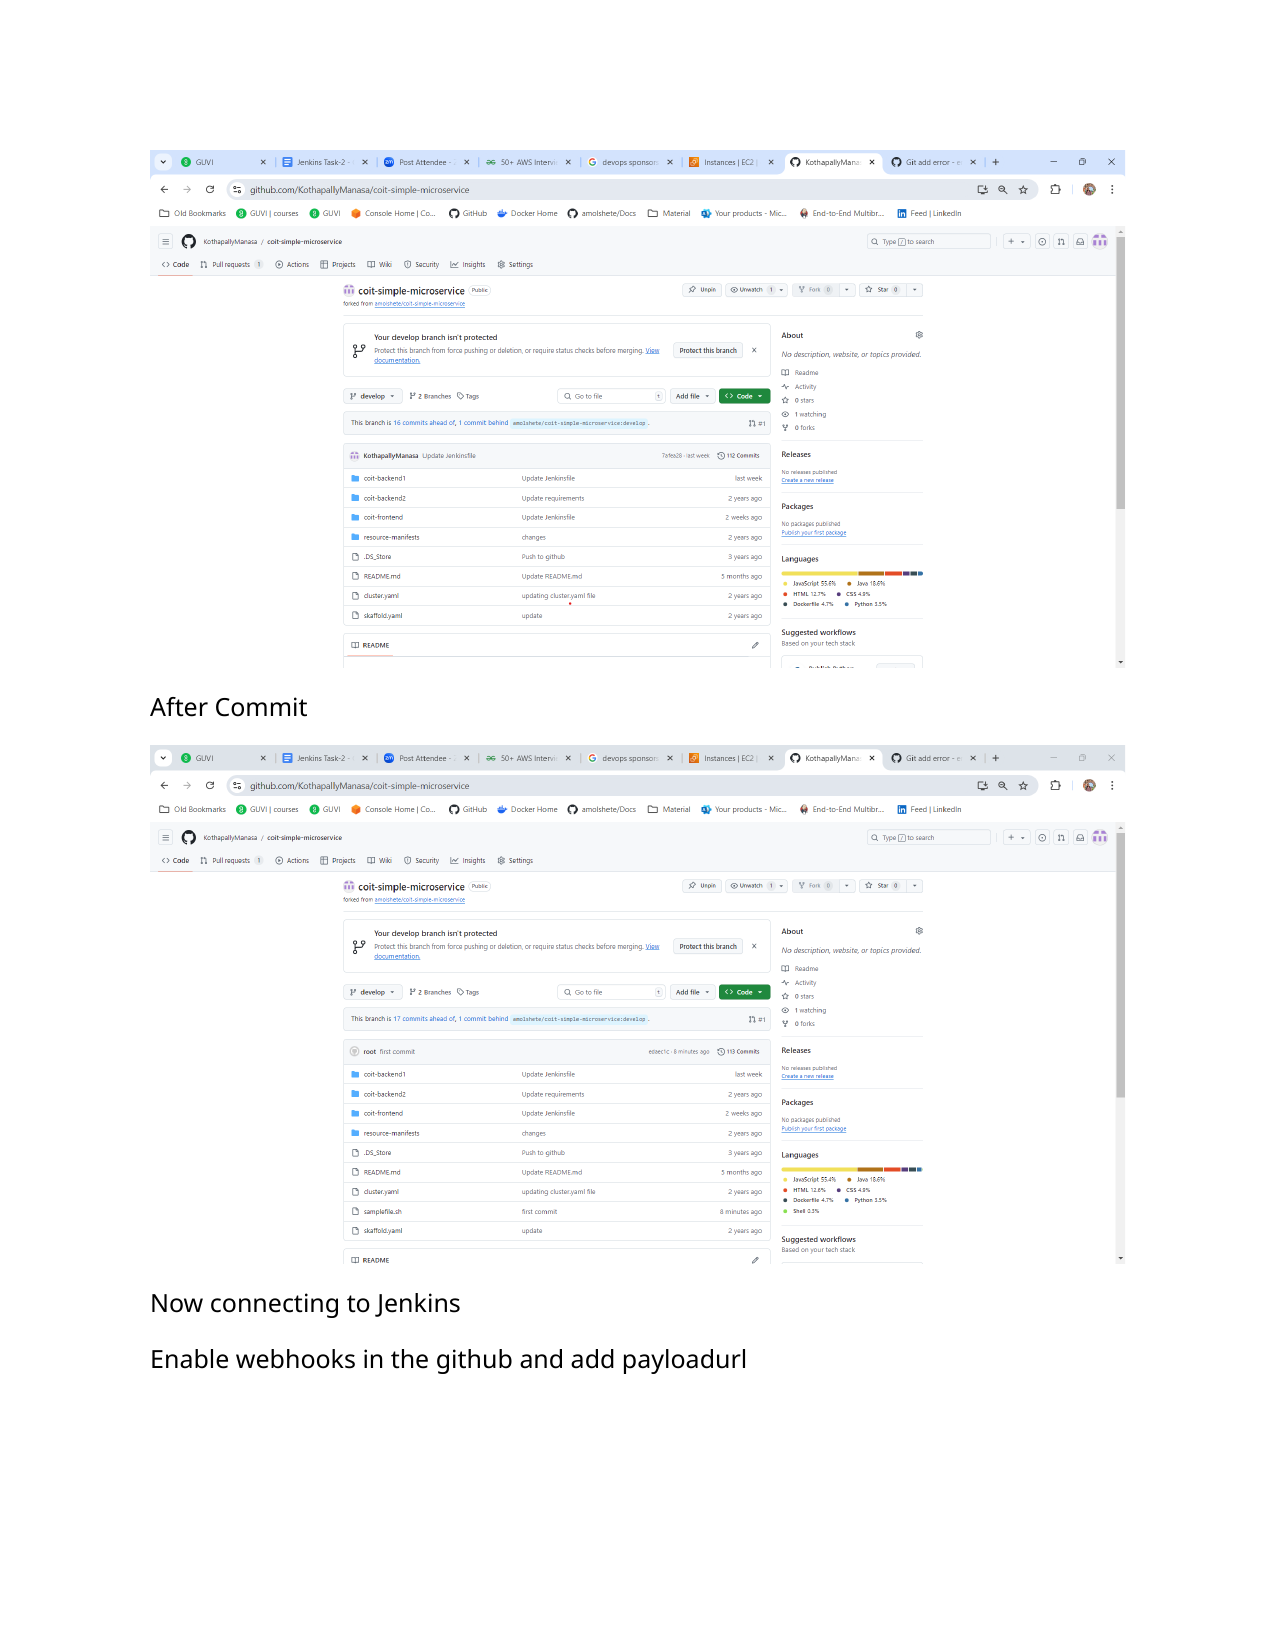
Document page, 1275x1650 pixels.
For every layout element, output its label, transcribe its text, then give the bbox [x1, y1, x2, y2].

text After Commit [150, 690, 1125, 724]
text Enable webhooks in the github and add payloadurl [150, 1341, 1125, 1375]
text Now connecting to Jenkins [150, 1285, 1125, 1319]
